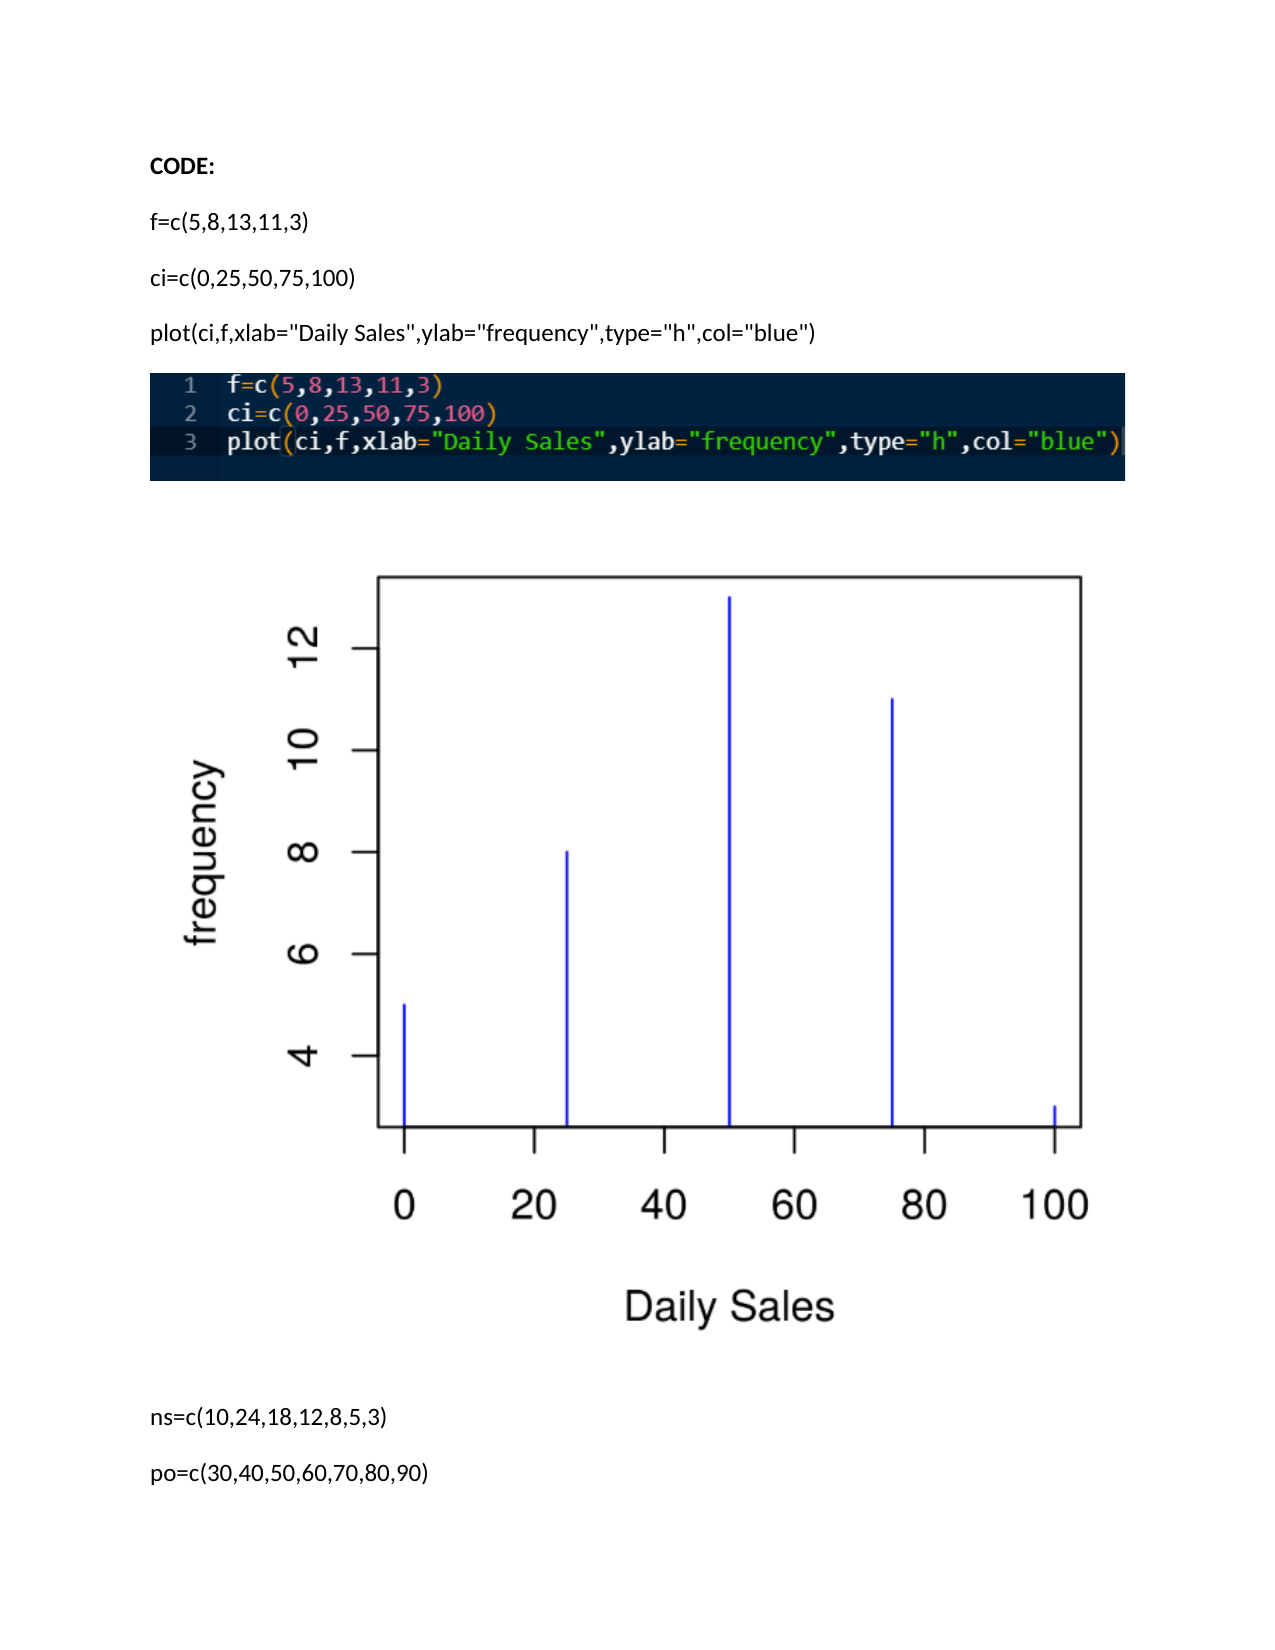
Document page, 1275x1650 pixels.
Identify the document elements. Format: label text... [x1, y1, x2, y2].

text po=c(30,40,50,60,70,80,90) [150, 1457, 1125, 1488]
text ns=c(10,24,18,12,8,5,3) [150, 1401, 1125, 1432]
picture [150, 373, 1125, 481]
text CODE: [150, 150, 1125, 181]
text f=c(5,8,13,11,3) [150, 206, 1125, 236]
text plot(ci,f,xlab="Daily Sales",ylab="frequency",type="h",col="blue") [150, 317, 1125, 348]
text ci=c(0,25,50,75,100) [150, 262, 1125, 292]
picture [150, 505, 1125, 1342]
